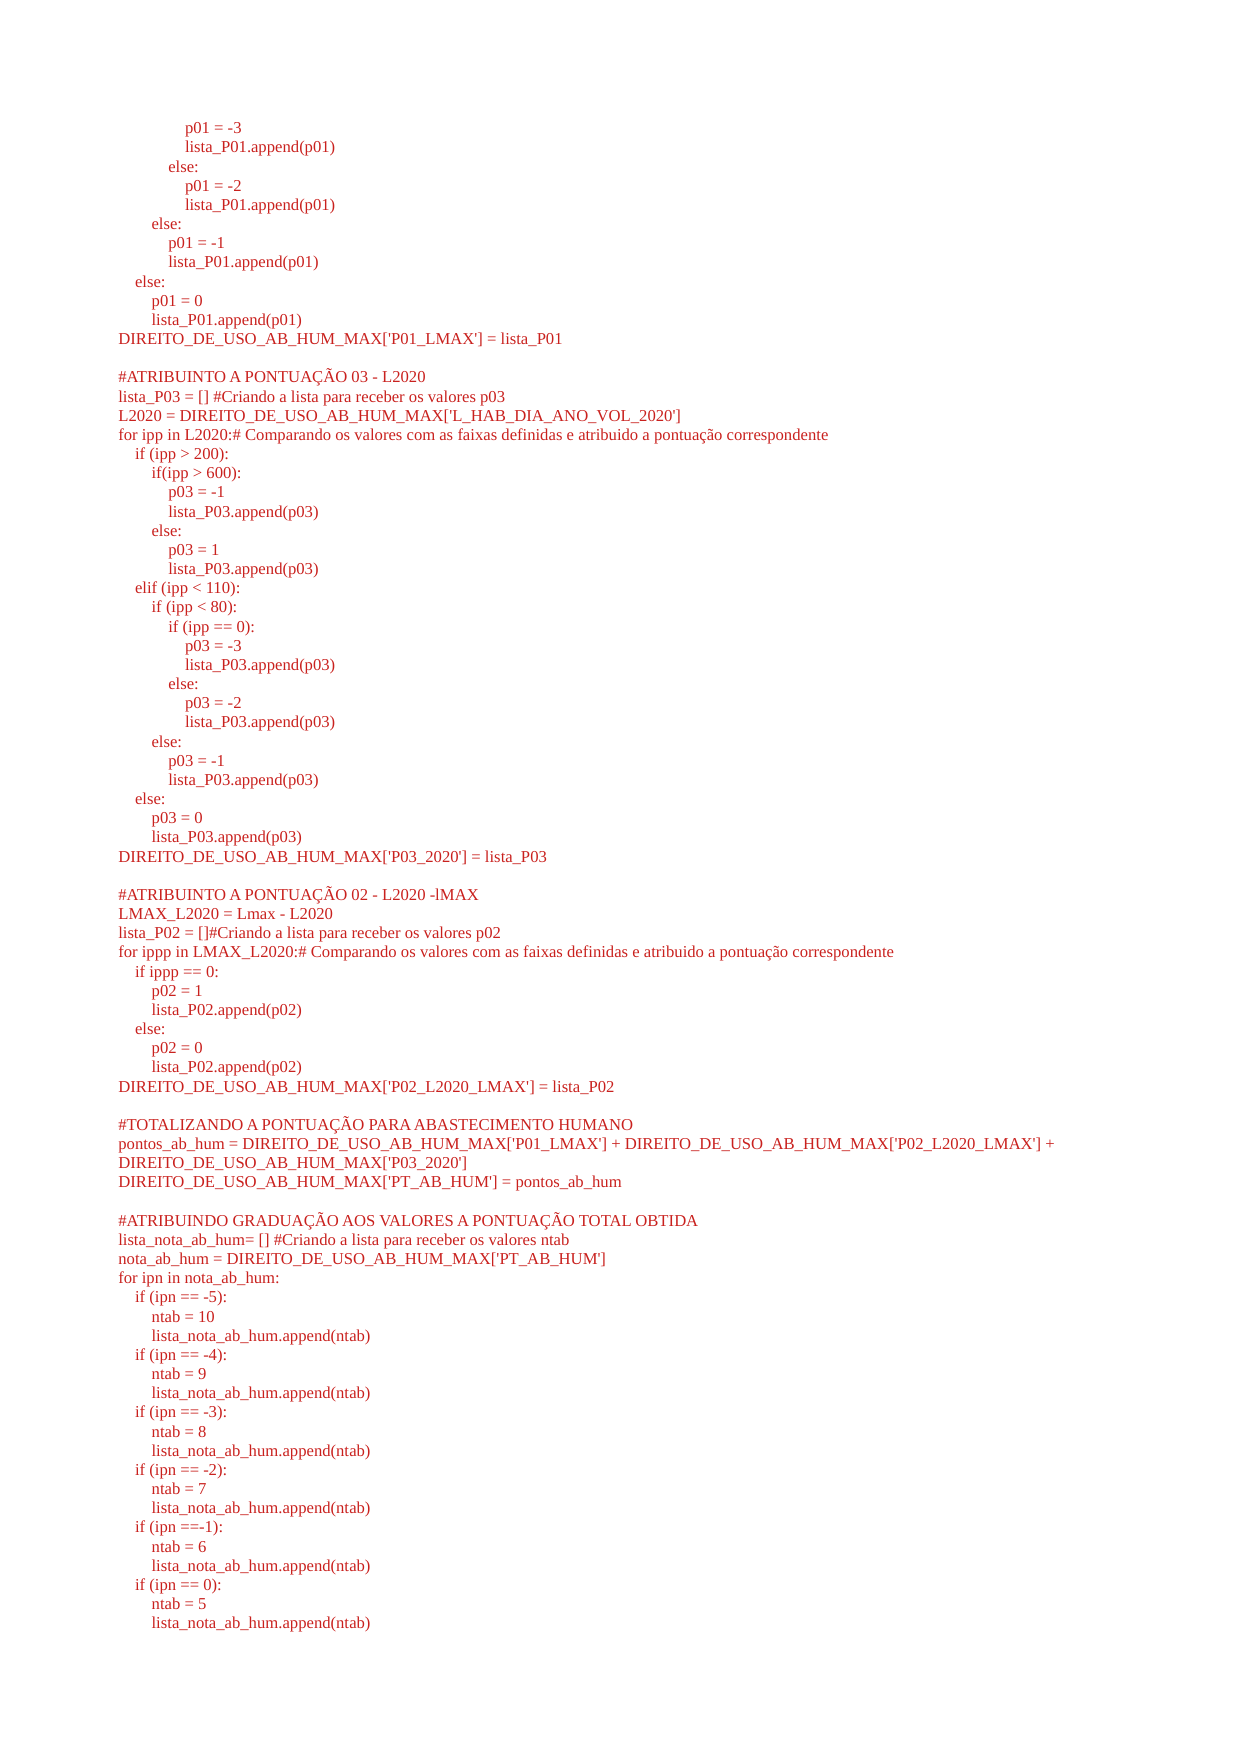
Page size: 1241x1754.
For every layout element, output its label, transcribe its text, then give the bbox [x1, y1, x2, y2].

text if (ipn == -3): [118, 1402, 1122, 1421]
text if(ipp > 600): [118, 463, 1122, 482]
text if (ipn == -5): [118, 1287, 1122, 1306]
text if (ipp < 80): [118, 597, 1122, 616]
text lista_P03.append(p03) [118, 770, 1122, 789]
text ntab = 10 [118, 1306, 1122, 1326]
text LMAX_L2020 = Lmax - L2020 [118, 904, 1122, 923]
text if (ipn == -4): [118, 1345, 1122, 1364]
text if (ipn == 0): [118, 1575, 1122, 1594]
text p01 = 0 [118, 291, 1122, 310]
text p03 = -2 [118, 693, 1122, 712]
text lista_nota_ab_hum.append(ntab) [118, 1613, 1122, 1632]
text else: [118, 1019, 1122, 1038]
text ntab = 9 [118, 1364, 1122, 1383]
text if (ipn == -2): [118, 1460, 1122, 1479]
text L2020 = DIREITO_DE_USO_AB_HUM_MAX['L_HAB_DIA_ANO_VOL_2020'] [118, 406, 1122, 425]
text elif (ipp < 110): [118, 578, 1122, 597]
text p03 = 0 [118, 808, 1122, 827]
text lista_P01.append(p01) [118, 252, 1122, 271]
text else: [118, 521, 1122, 540]
text lista_nota_ab_hum.append(ntab) [118, 1383, 1122, 1402]
text lista_nota_ab_hum.append(ntab) [118, 1441, 1122, 1460]
text #ATRIBUINDO GRADUAÇÃO AOS VALORES A PONTUAÇÃO TOTAL OBTIDA [118, 1211, 1122, 1230]
text else: [118, 674, 1122, 693]
text p03 = -1 [118, 751, 1122, 770]
text lista_P03.append(p03) [118, 501, 1122, 521]
text p03 = -1 [118, 482, 1122, 501]
text #ATRIBUINTO A PONTUAÇÃO 03 - L2020 [118, 367, 1122, 386]
text else: [118, 156, 1122, 176]
text lista_P03.append(p03) [118, 712, 1122, 731]
text DIREITO_DE_USO_AB_HUM_MAX['P01_LMAX'] = lista_P01 [118, 329, 1122, 348]
text if (ipp == 0): [118, 616, 1122, 636]
text lista_P01.append(p01) [118, 195, 1122, 214]
text DIREITO_DE_USO_AB_HUM_MAX['P02_L2020_LMAX'] = lista_P02 [118, 1076, 1122, 1096]
text p03 = -3 [118, 636, 1122, 655]
text else: [118, 214, 1122, 233]
text else: [118, 789, 1122, 808]
text p01 = -1 [118, 233, 1122, 252]
text lista_P01.append(p01) [118, 310, 1122, 329]
text for ippp in LMAX_L2020:# Comparando os valores com as faixas definidas e atribuido a pontuação correspondente [118, 942, 1122, 961]
text p02 = 0 [118, 1038, 1122, 1057]
text pontos_ab_hum = DIREITO_DE_USO_AB_HUM_MAX['P01_LMAX'] + DIREITO_DE_USO_AB_HUM_MAX['P02_L2020_LMAX'] + DIREITO_DE_USO_AB_HUM_MAX['P03_2020'] [118, 1134, 1122, 1172]
text #TOTALIZANDO A PONTUAÇÃO PARA ABASTECIMENTO HUMANO [118, 1115, 1122, 1134]
text lista_P03.append(p03) [118, 559, 1122, 578]
text p01 = -3 [118, 118, 1122, 137]
text p03 = 1 [118, 540, 1122, 559]
text DIREITO_DE_USO_AB_HUM_MAX['P03_2020'] = lista_P03 [118, 846, 1122, 866]
text lista_P02.append(p02) [118, 1000, 1122, 1019]
text lista_P01.append(p01) [118, 137, 1122, 156]
text DIREITO_DE_USO_AB_HUM_MAX['PT_AB_HUM'] = pontos_ab_hum [118, 1172, 1122, 1191]
text for ipn in nota_ab_hum: [118, 1268, 1122, 1287]
text for ipp in L2020:# Comparando os valores com as faixas definidas e atribuido a pontuação correspondente [118, 425, 1122, 444]
text p02 = 1 [118, 981, 1122, 1000]
text lista_nota_ab_hum= [] #Criando a lista para receber os valores ntab [118, 1230, 1122, 1249]
text lista_P02.append(p02) [118, 1057, 1122, 1076]
text lista_nota_ab_hum.append(ntab) [118, 1556, 1122, 1575]
text lista_P02 = []#Criando a lista para receber os valores p02 [118, 923, 1122, 942]
text nota_ab_hum = DIREITO_DE_USO_AB_HUM_MAX['PT_AB_HUM'] [118, 1249, 1122, 1268]
text if ippp == 0: [118, 961, 1122, 981]
text #ATRIBUINTO A PONTUAÇÃO 02 - L2020 -lMAX [118, 885, 1122, 904]
text lista_P03.append(p03) [118, 655, 1122, 674]
text ntab = 8 [118, 1421, 1122, 1441]
text p01 = -2 [118, 176, 1122, 195]
text if (ipp > 200): [118, 444, 1122, 463]
text lista_P03 = [] #Criando a lista para receber os valores p03 [118, 386, 1122, 406]
text ntab = 5 [118, 1594, 1122, 1613]
text else: [118, 271, 1122, 291]
text lista_nota_ab_hum.append(ntab) [118, 1326, 1122, 1345]
text lista_P03.append(p03) [118, 827, 1122, 846]
text if (ipn ==-1): [118, 1517, 1122, 1536]
text else: [118, 731, 1122, 751]
text ntab = 7 [118, 1479, 1122, 1498]
text ntab = 6 [118, 1536, 1122, 1556]
text lista_nota_ab_hum.append(ntab) [118, 1498, 1122, 1517]
